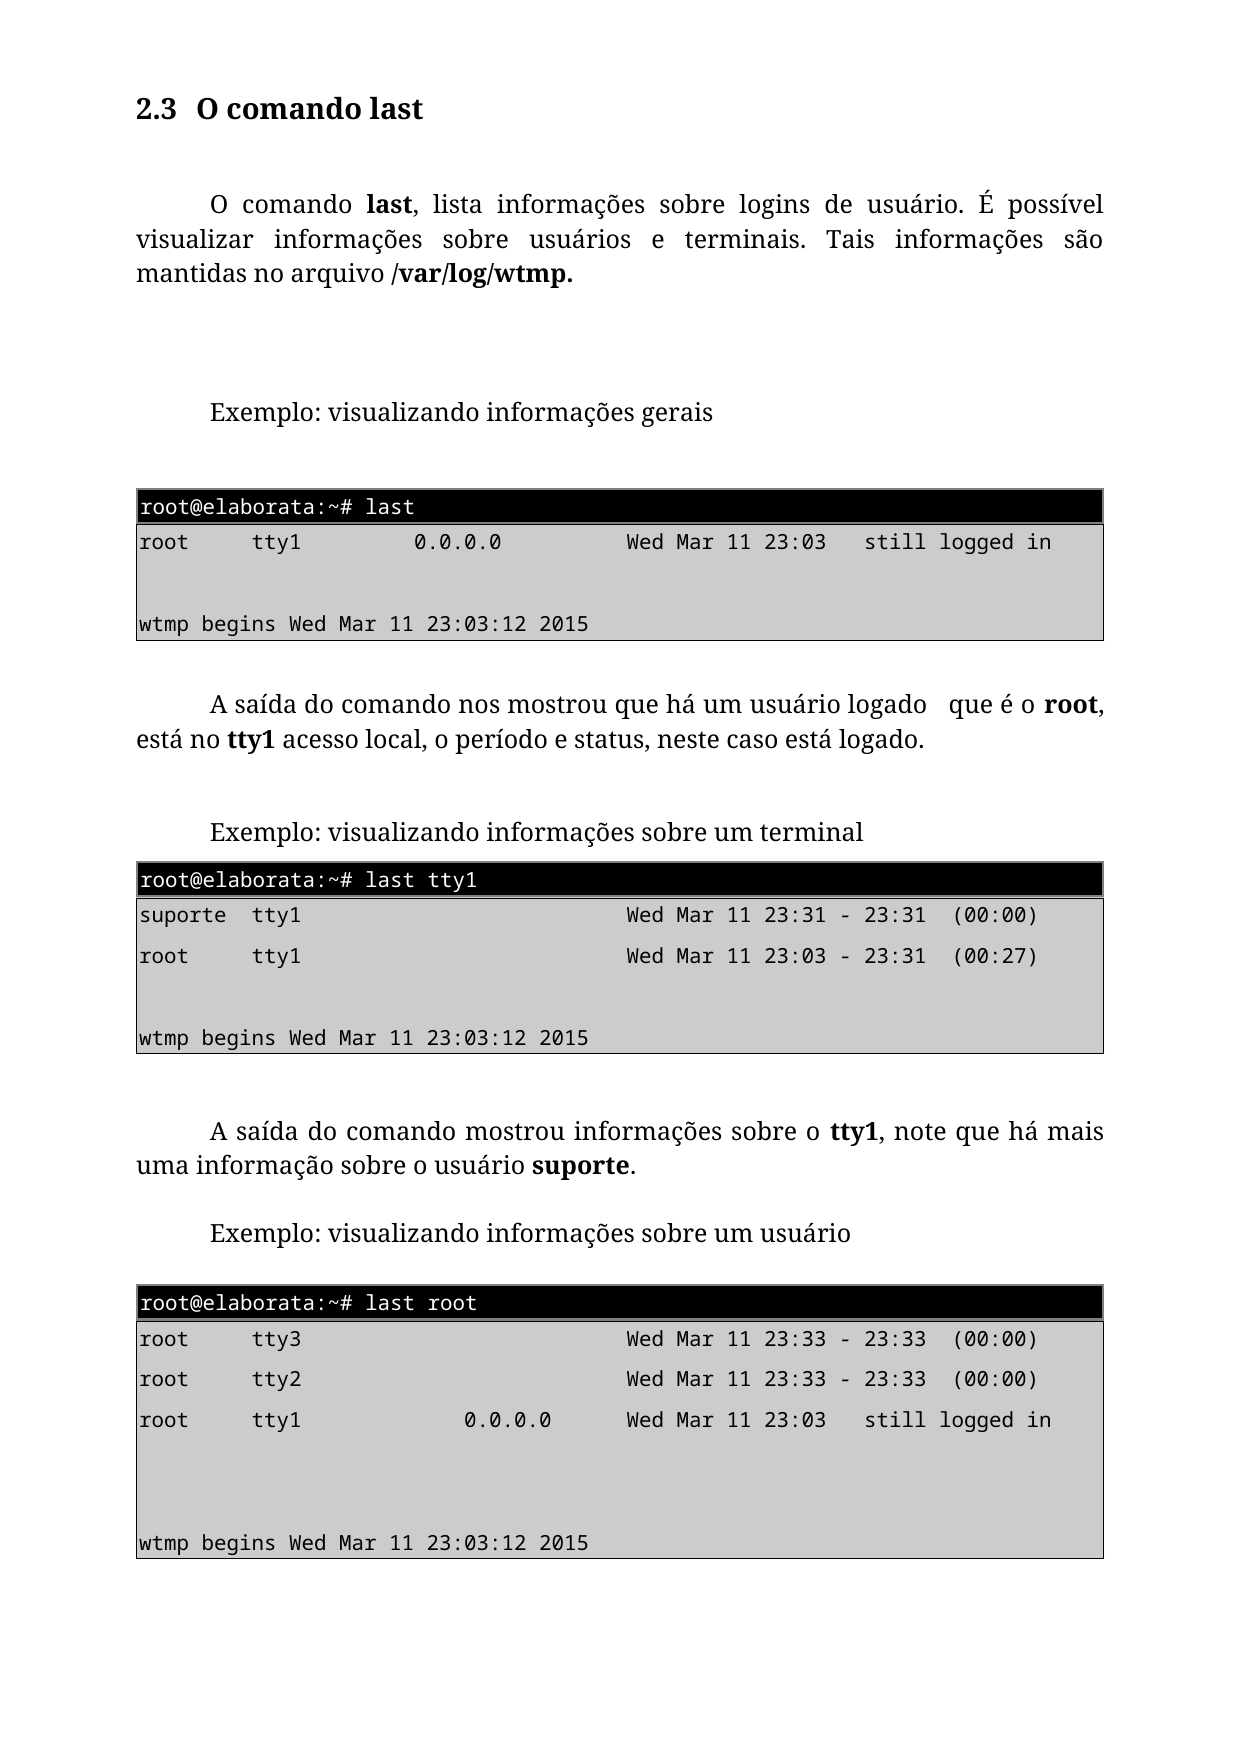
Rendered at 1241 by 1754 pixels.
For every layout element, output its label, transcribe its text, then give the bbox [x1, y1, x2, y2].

text suporte tty1 Wed Mar 11 23:31 - 23:31 (00:00) [137, 899, 1103, 929]
text root@elaborata:~# last [138, 490, 1102, 522]
text wtmp begins Wed Mar 11 23:03:12 2015 [137, 1020, 1103, 1053]
subtitle O comando last [136, 89, 1104, 128]
text Exemplo: visualizando informações sobre um terminal [136, 814, 1104, 848]
text root tty2 Wed Mar 11 23:33 - 23:33 (00:00) [137, 1361, 1103, 1393]
text wtmp begins Wed Mar 11 23:03:12 2015 [137, 606, 1103, 640]
text root tty1 Wed Mar 11 23:03 - 23:31 (00:27) [137, 938, 1103, 970]
text A saída do comando mostrou informações sobre o tty1, note que há mais uma informação sobre o usuário suporte. [136, 1113, 1104, 1182]
text A saída do comando nos mostrou que há um usuário logado que é o root, está no tty1 acesso local, o período e status, neste caso está logado. [136, 687, 1104, 755]
text wtmp begins Wed Mar 11 23:03:12 2015 [137, 1525, 1103, 1558]
text root tty3 Wed Mar 11 23:33 - 23:33 (00:00) [137, 1322, 1103, 1352]
text root@elaborata:~# last root [138, 1286, 1102, 1318]
text root@elaborata:~# last tty1 [138, 863, 1102, 895]
text root tty1 0.0.0.0 Wed Mar 11 23:03 still logged in [137, 525, 1103, 556]
text Exemplo: visualizando informações gerais [136, 395, 1104, 429]
text O comando last, lista informações sobre logins de usuário. É possível visualizar informações sobre usuários e terminais. Tais informações são mantidas no arquivo /var/log/wtmp. [136, 187, 1104, 289]
text Exemplo: visualizando informações sobre um usuário [136, 1216, 1104, 1250]
text root tty1 0.0.0.0 Wed Mar 11 23:03 still logged in [137, 1402, 1103, 1434]
